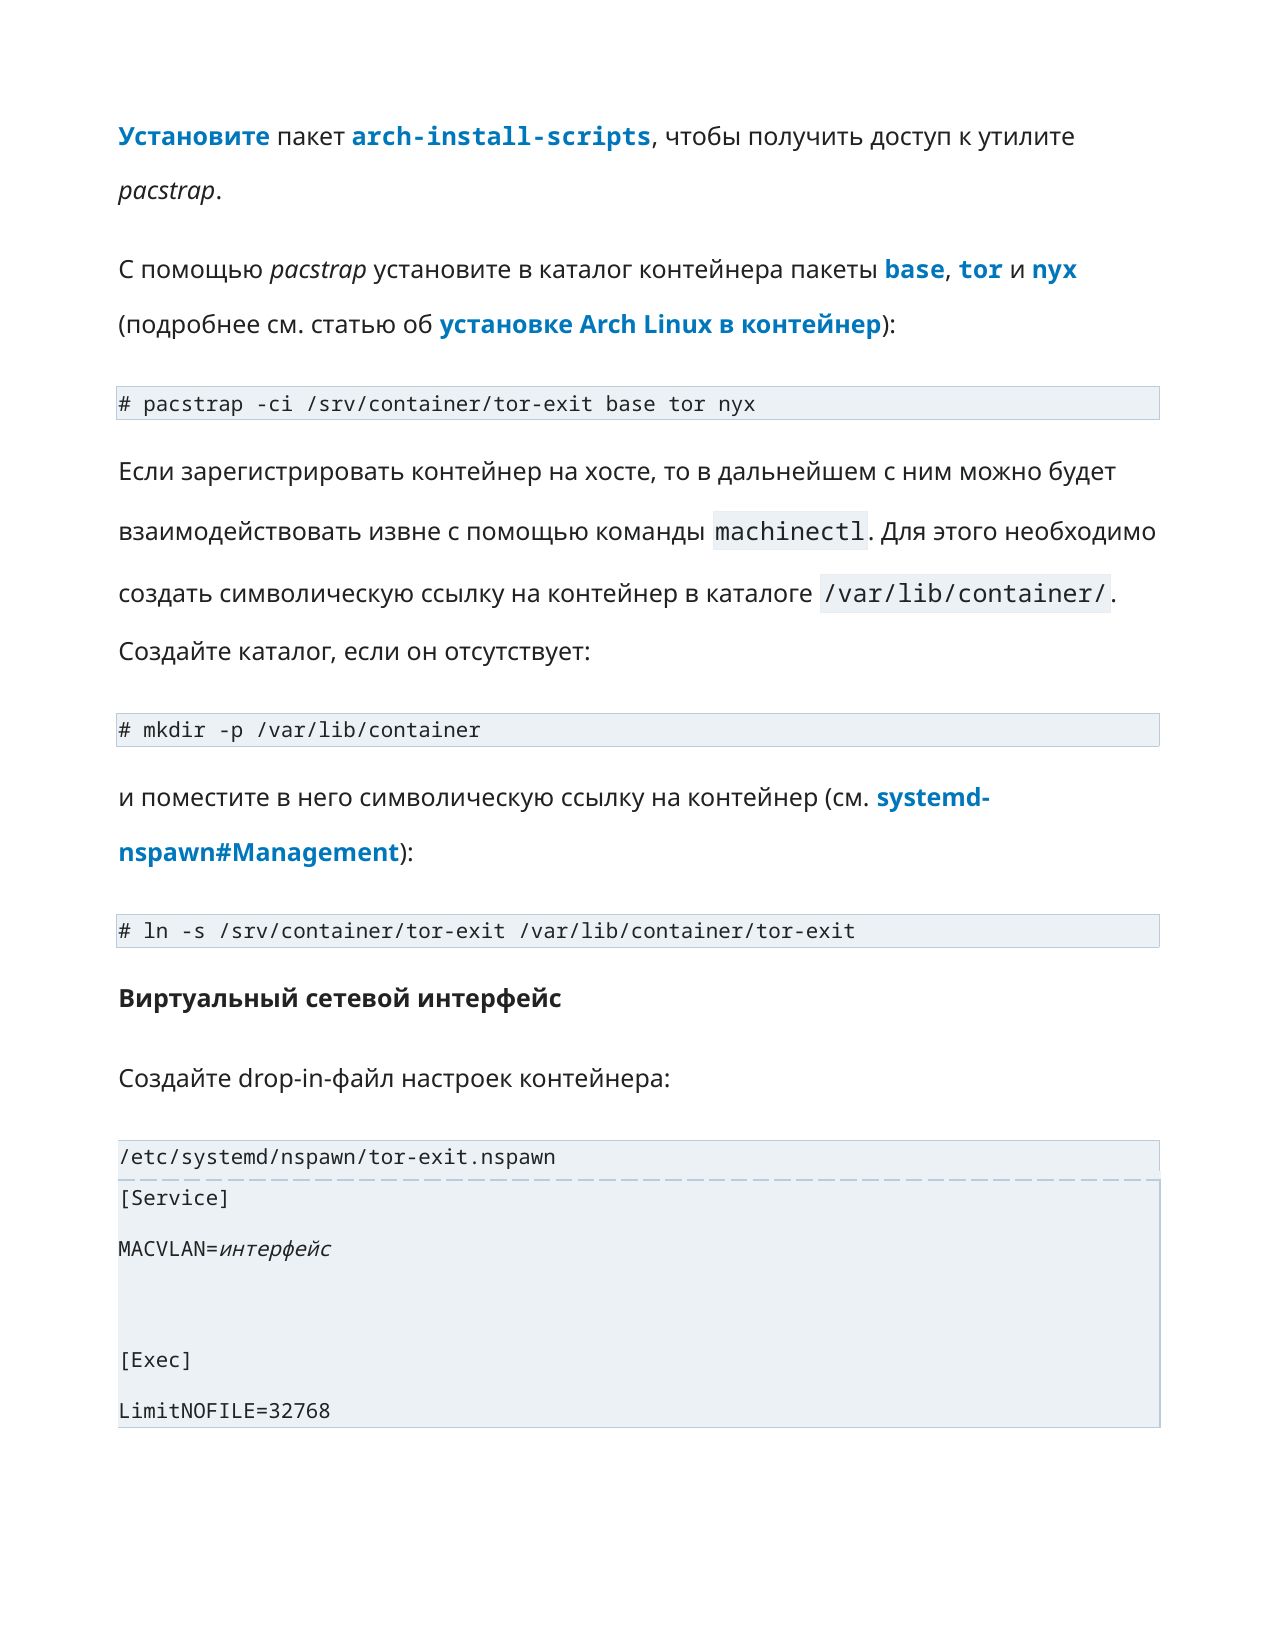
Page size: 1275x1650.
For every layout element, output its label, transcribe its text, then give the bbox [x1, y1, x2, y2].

text /etc/systemd/nspawn/tor-exit.nspawn [118, 1141, 1159, 1171]
text LimitNOFILE=32768 [118, 1392, 1159, 1427]
text [Exec] [118, 1341, 1159, 1373]
text # pacstrap -сi /srv/container/tor-exit base tor nyx [117, 387, 1159, 419]
text MACVLAN=интерфейс [118, 1231, 1159, 1263]
text Создайте drop-in-файл настроек контейнера: [118, 1060, 1157, 1094]
text # mkdir -p /var/lib/container [117, 714, 1159, 746]
subtitle Виртуальный сетевой интерфейс [118, 981, 1157, 1015]
text Установите пакет arch-install-scripts, чтобы получить доступ к утилите pacstrap. [118, 118, 1157, 207]
text Если зарегистрировать контейнер на хосте, то в дальнейшем с ним можно будет взаимодействовать извне с помощью команды machinectl. Для этого необходимо создать символическую ссылку на контейнер в каталоге /var/lib/container/. Создайте каталог, если он отсутствует: [118, 453, 1157, 667]
text и поместите в него символическую ссылку на контейнер (см. systemd-nspawn#Management): [118, 780, 1157, 868]
text # ln -s /srv/container/tor-exit /var/lib/container/tor-exit [117, 915, 1159, 947]
text С помощью pacstrap установите в каталог контейнера пакеты base, tor и nyx (подробнее см. статью об установке Arch Linux в контейнер): [118, 252, 1157, 341]
text [Service] [118, 1179, 1159, 1211]
